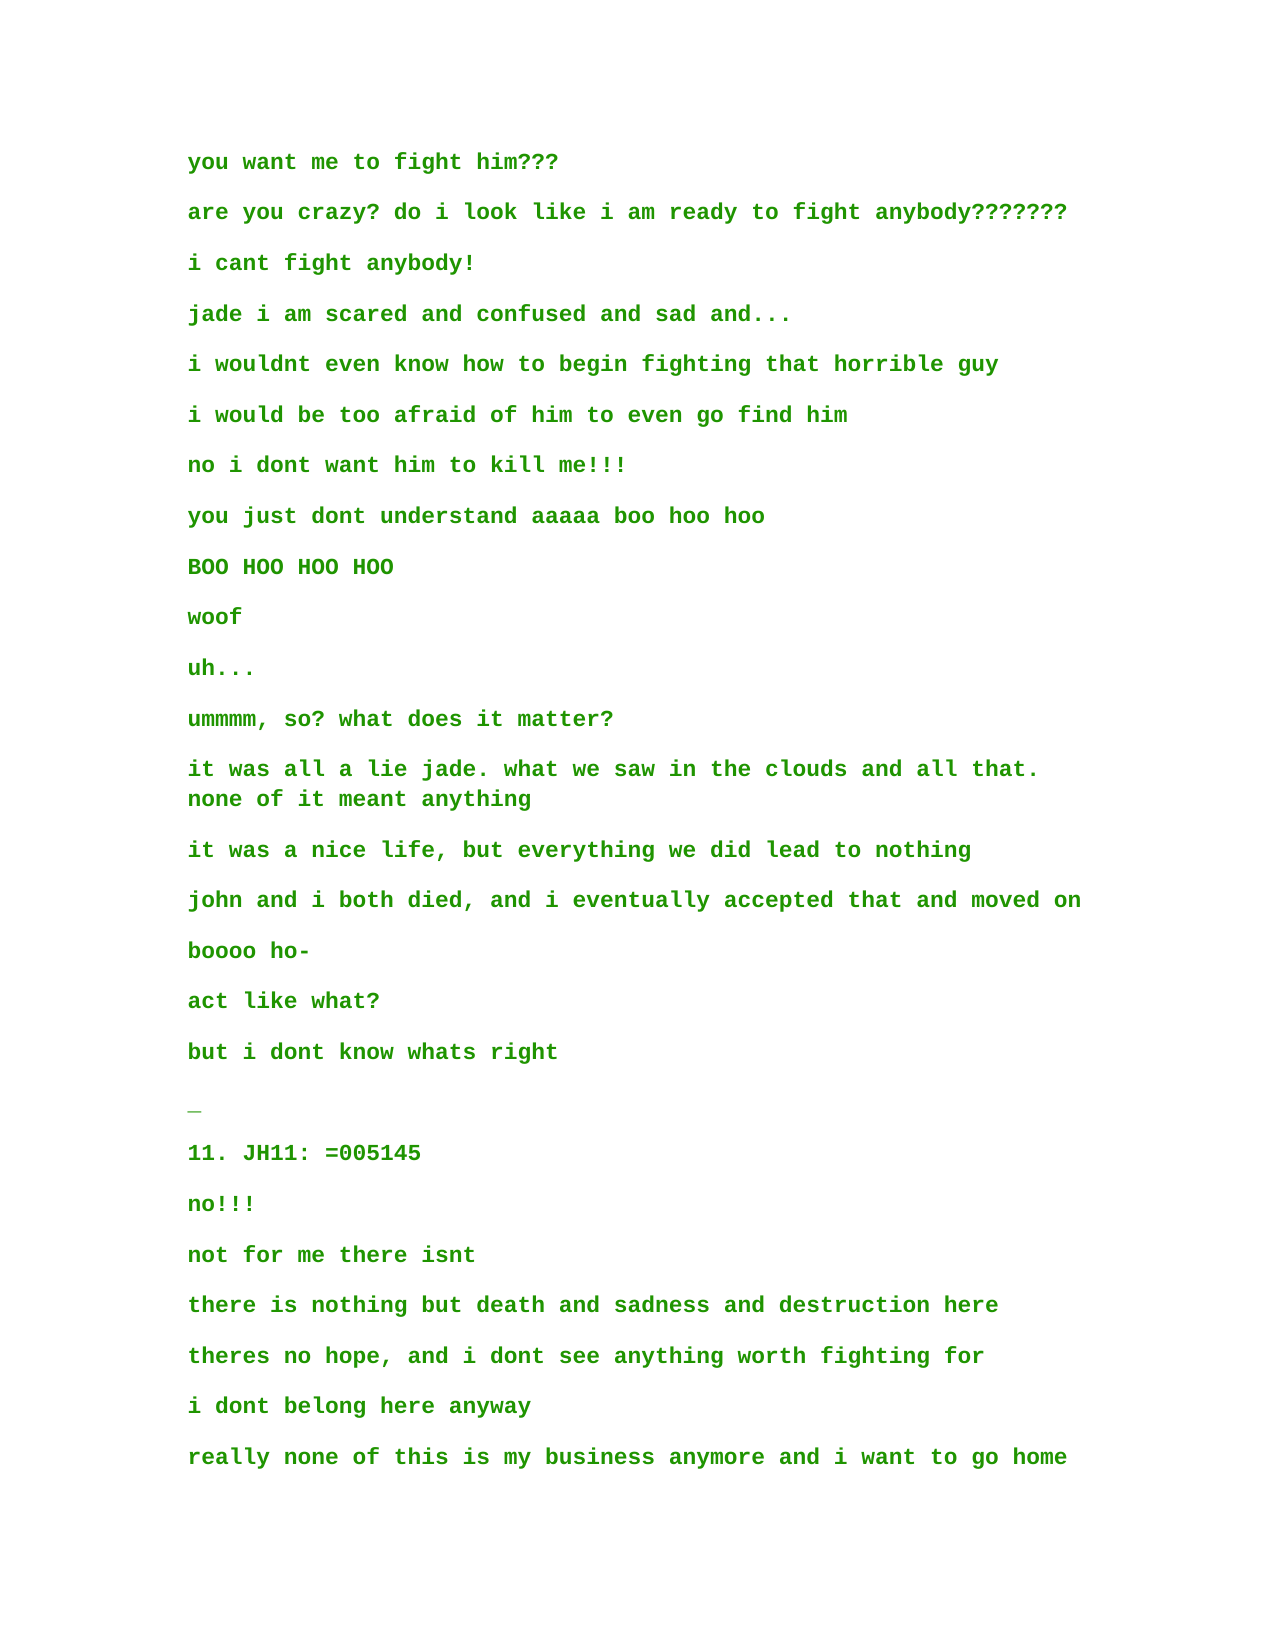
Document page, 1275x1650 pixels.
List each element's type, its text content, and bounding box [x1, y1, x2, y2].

text no i dont want him to kill me!!! [187, 454, 1087, 480]
text you want me to fight him??? [187, 150, 1087, 176]
text john and i both died, and i eventually accepted that and moved on [187, 888, 1087, 914]
text not for me there isnt [187, 1243, 1087, 1269]
text there is nothing but death and sadness and destruction here [187, 1293, 1087, 1319]
text i would be too afraid of him to even go find him [187, 403, 1087, 429]
text you just dont understand aaaaa boo hoo hoo [187, 504, 1087, 530]
text it was all a lie jade. what we saw in the clouds and all that. none of it meant anything [187, 757, 1087, 813]
text no!!! [187, 1192, 1087, 1218]
text really none of this is my business anymore and i want to go home [187, 1445, 1087, 1471]
text but i dont know whats right [187, 1040, 1087, 1066]
text ummmm, so? what does it matter? [187, 707, 1087, 733]
text uh... [187, 656, 1087, 682]
text _ [187, 1091, 1087, 1117]
text woof [187, 606, 1087, 632]
text are you crazy? do i look like i am ready to fight anybody??????? [187, 201, 1087, 227]
text it was a nice life, but everything we did lead to nothing [187, 838, 1087, 864]
text jade i am scared and confused and sad and... [187, 302, 1087, 328]
text i wouldnt even know how to begin fighting that horrible guy [187, 352, 1087, 378]
text BOO HOO HOO HOO [187, 555, 1087, 581]
text act like what? [187, 990, 1087, 1016]
text boooo ho- [187, 939, 1087, 965]
text i cant fight anybody! [187, 251, 1087, 277]
text i dont belong here anyway [187, 1395, 1087, 1421]
text 11. JH11: =005145 [187, 1142, 1087, 1168]
text theres no hope, and i dont see anything worth fighting for [187, 1344, 1087, 1370]
